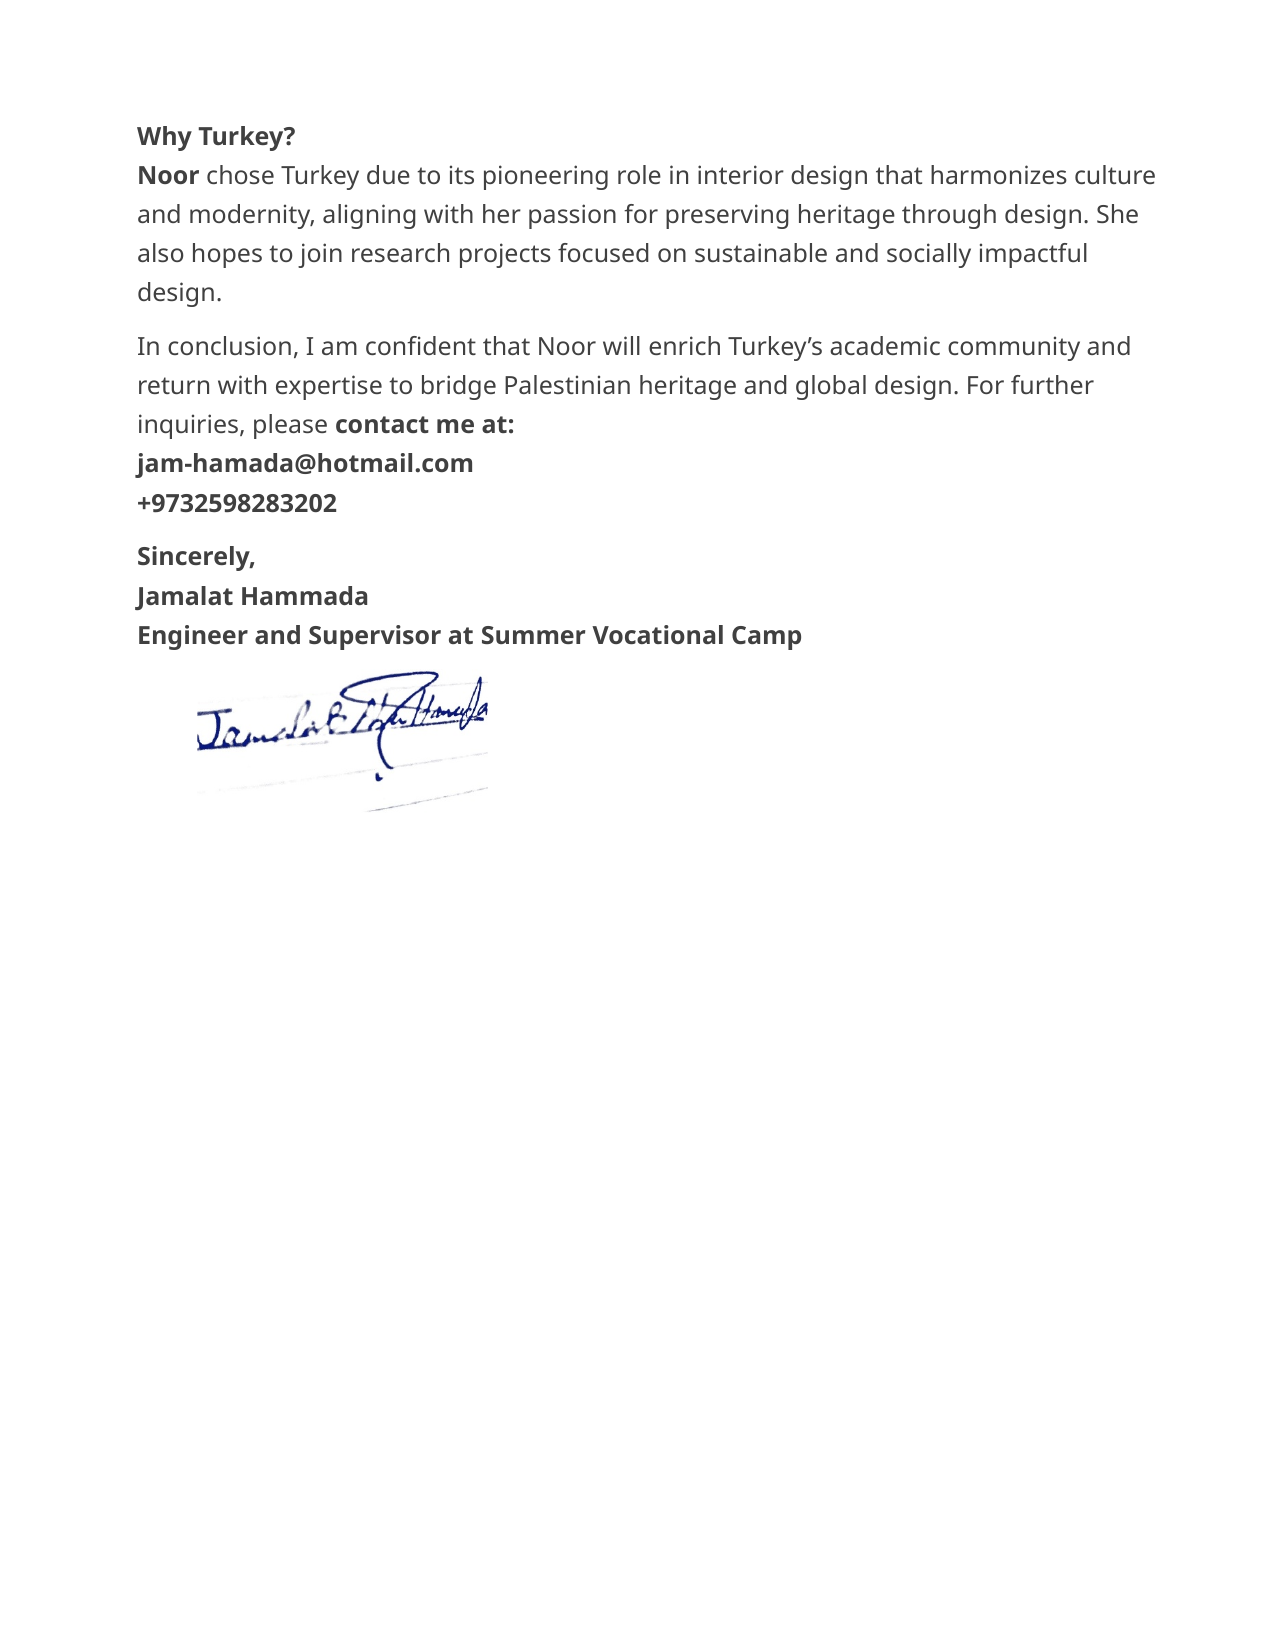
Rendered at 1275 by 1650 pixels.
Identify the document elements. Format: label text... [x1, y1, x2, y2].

text Why Turkey? Noor chose Turkey due to its pioneering role in interior design that harmonizes culture and modernity, aligning with her passion for preserving heritage through design. She also hopes to join research projects focused on sustainable and socially impactful design. [137, 118, 1157, 309]
text In conclusion, I am confident that Noor will enrich Turkey’s academic community and return with expertise to bridge Palestinian heritage and global design. For further inquiries, please contact me at: jam-hamada@hotmail.com +9732598283202 [137, 328, 1157, 519]
text Sincerely, Jamalat Hammada Engineer and Supervisor at Summer Vocational Camp [137, 539, 1157, 651]
picture [197, 669, 488, 813]
